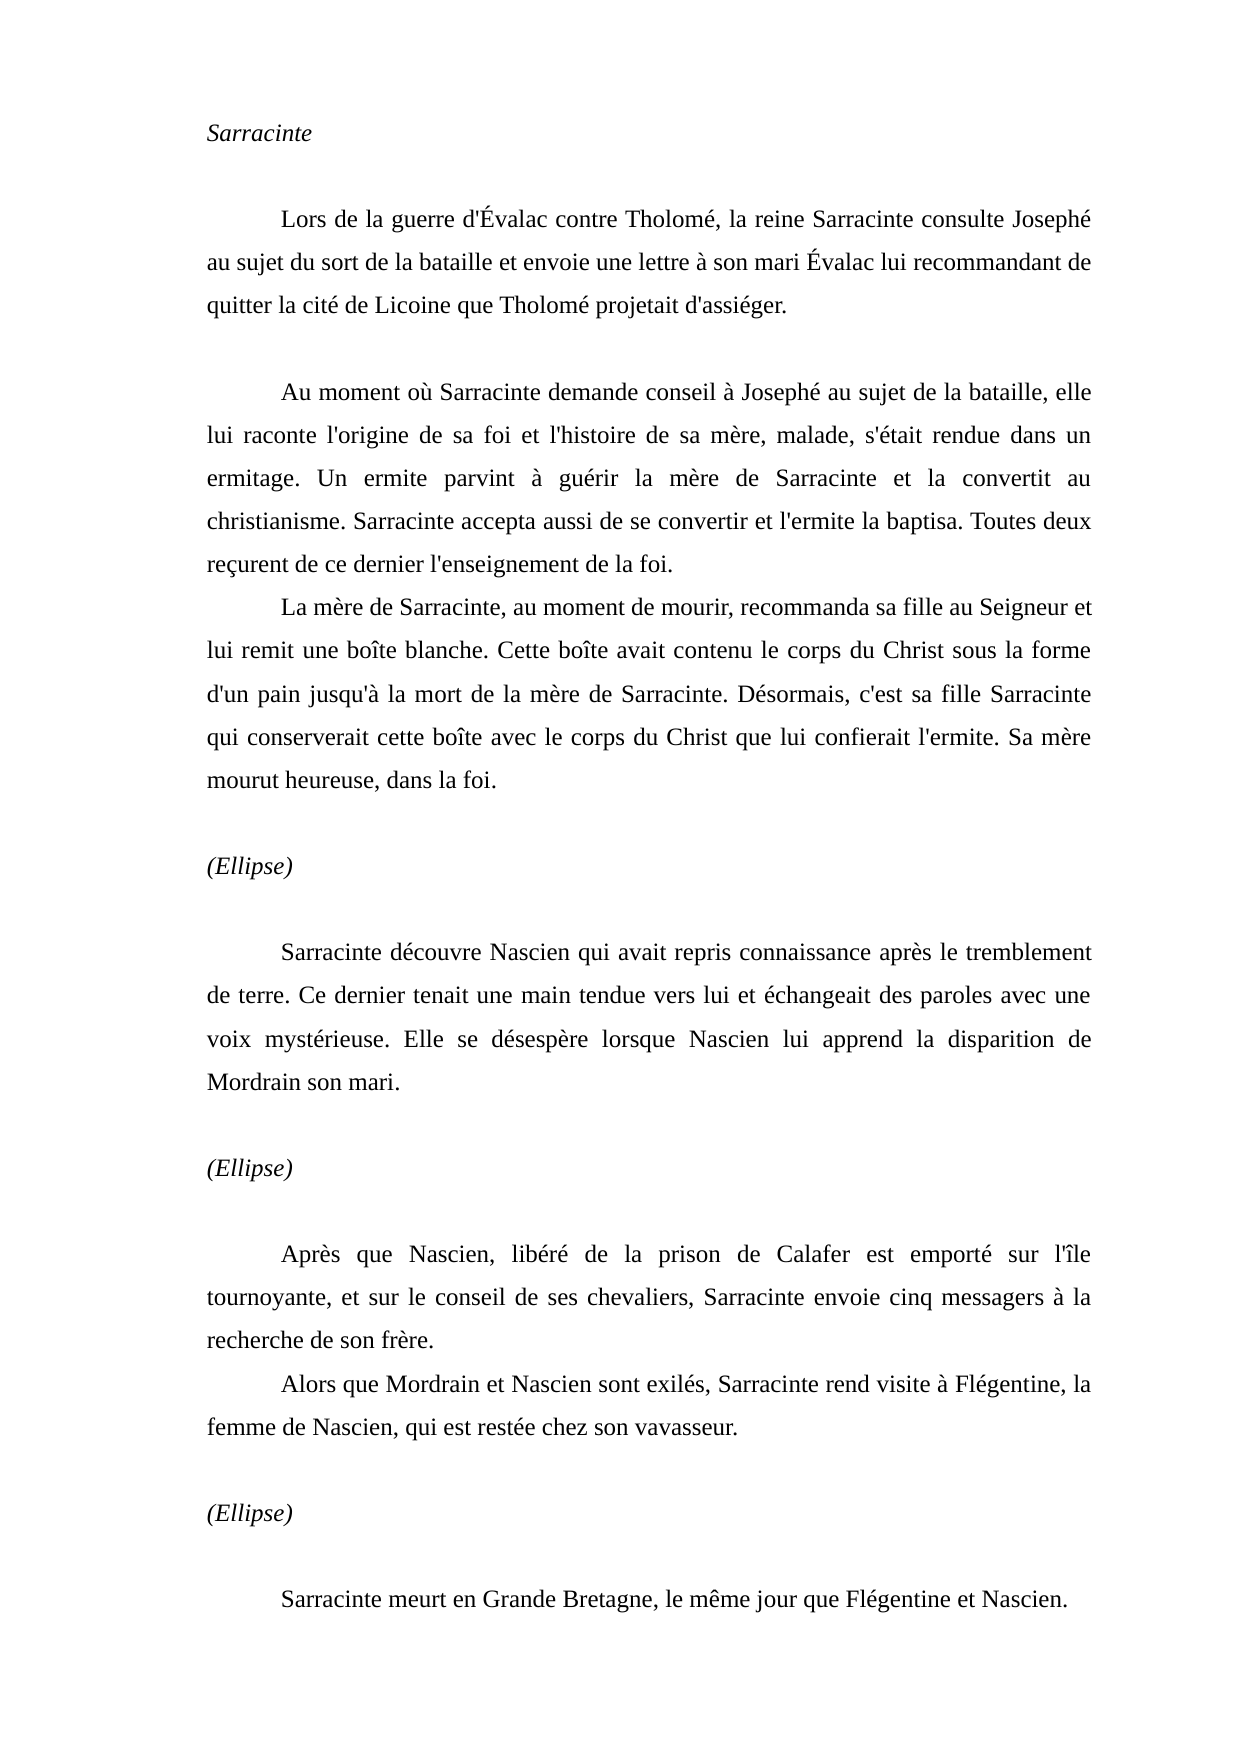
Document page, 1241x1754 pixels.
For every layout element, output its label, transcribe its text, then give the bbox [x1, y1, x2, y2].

text Sarracinte [207, 118, 1093, 147]
text Sarracinte découvre Nascien qui avait repris connaissance après le tremblement de terre. Ce dernier tenait une main tendue vers lui et échangeait des paroles avec une voix mystérieuse. Elle se désespère lorsque Nascien lui apprend la disparition de Mordrain son mari. [207, 937, 1093, 1096]
text (Ellipse) [207, 1153, 1093, 1182]
text (Ellipse) [207, 1498, 1093, 1527]
text La mère de Sarracinte, au moment de mourir, recommanda sa fille au Seigneur et lui remit une boîte blanche. Cette boîte avait contenu le corps du Christ sous la forme d'un pain jusqu'à la mort de la mère de Sarracinte. Désormais, c'est sa fille Sarracinte qui conserverait cette boîte avec le corps du Christ que lui confierait l'ermite. Sa mère mourut heureuse, dans la foi. [207, 592, 1093, 794]
text (Ellipse) [207, 851, 1093, 880]
text Après que Nascien, libéré de la prison de Calafer est emporté sur l'île tournoyante, et sur le conseil de ses chevaliers, Sarracinte envoie cinq messagers à la recherche de son frère. [207, 1239, 1093, 1354]
text Au moment où Sarracinte demande conseil à Josephé au sujet de la bataille, elle lui raconte l'origine de sa foi et l'histoire de sa mère, malade, s'était rendue dans un ermitage. Un ermite parvint à guérir la mère de Sarracinte et la convertit au christianisme. Sarracinte accepta aussi de se convertir et l'ermite la baptisa. Toutes deux reçurent de ce dernier l'enseignement de la foi. [207, 377, 1093, 578]
text Alors que Mordrain et Nascien sont exilés, Sarracinte rend visite à Flégentine, la femme de Nascien, qui est restée chez son vavasseur. [207, 1369, 1093, 1441]
text Lors de la guerre d'Évalac contre Tholomé, la reine Sarracinte consulte Josephé au sujet du sort de la bataille et envoie une lettre à son mari Évalac lui recommandant de quitter la cité de Licoine que Tholomé projetait d'assiéger. [207, 204, 1093, 319]
text Sarracinte meurt en Grande Bretagne, le même jour que Flégentine et Nascien. [207, 1584, 1093, 1613]
